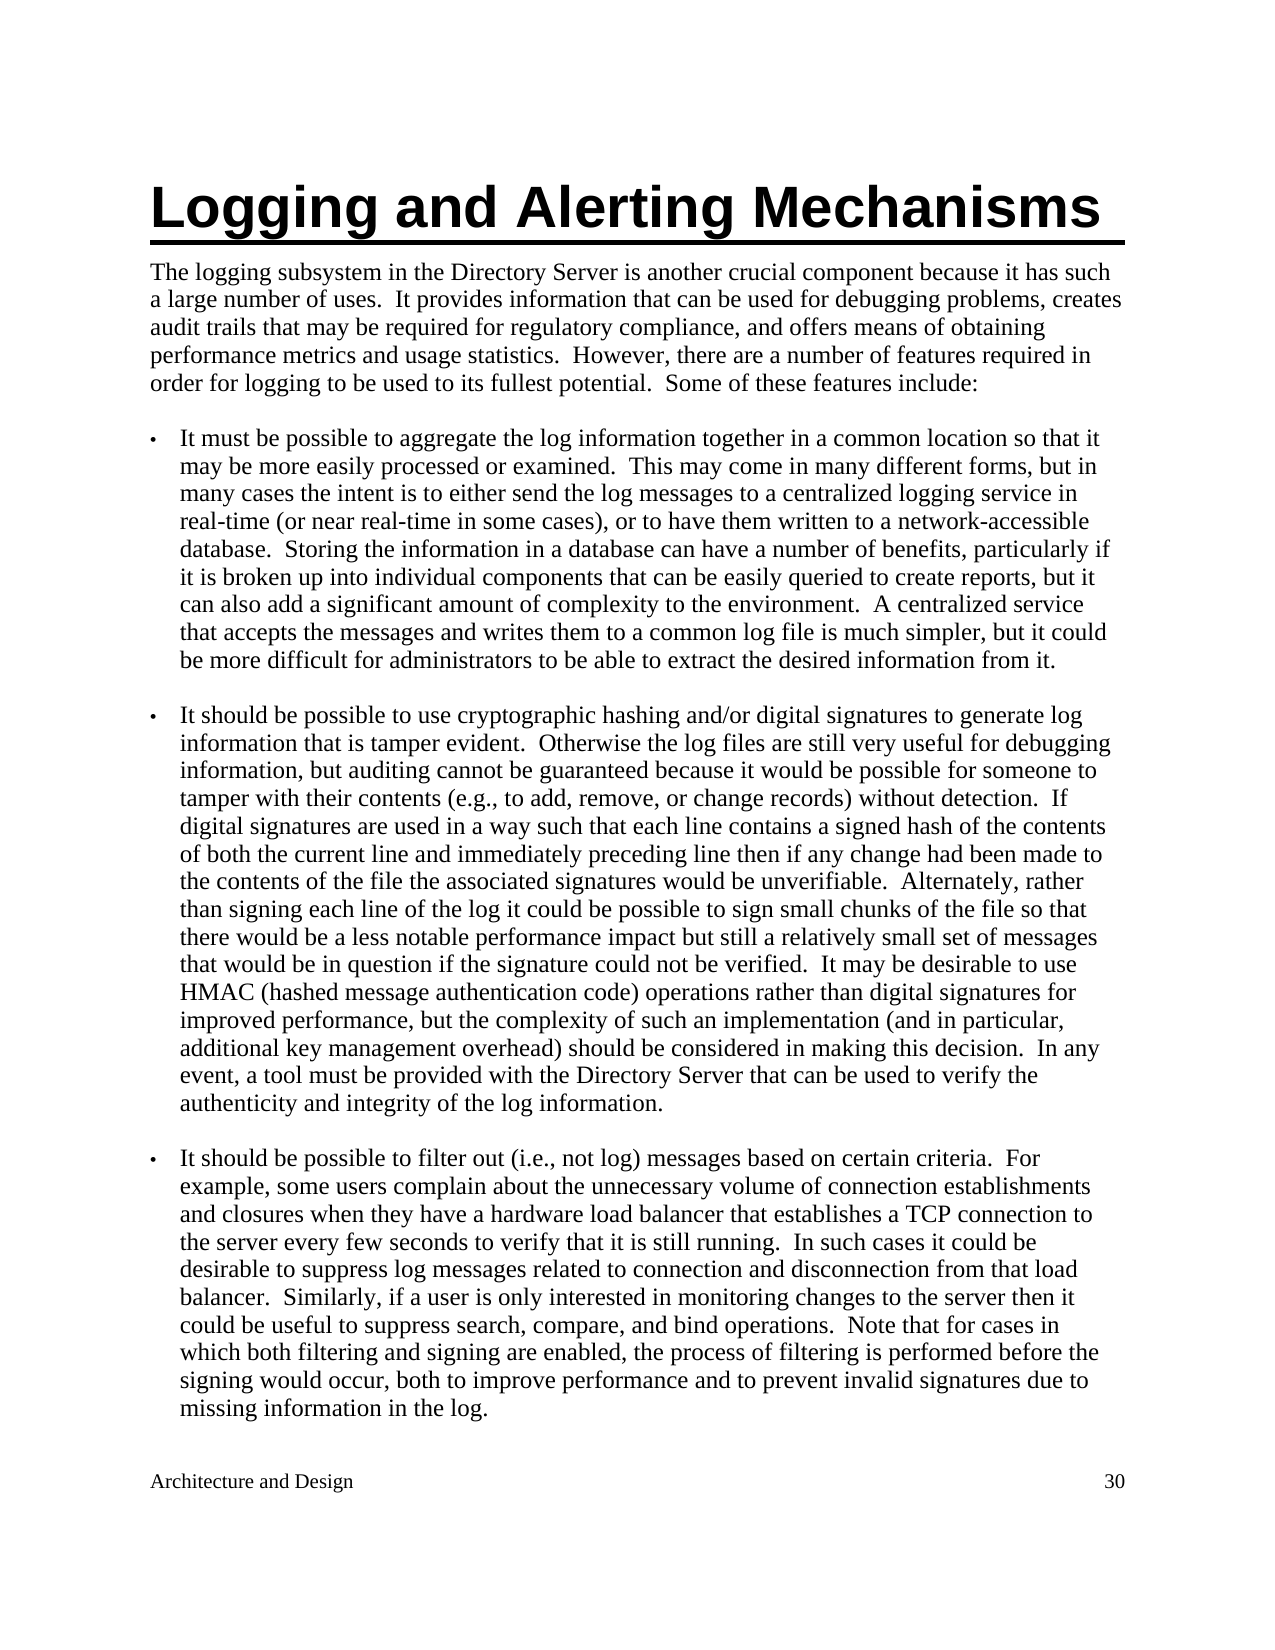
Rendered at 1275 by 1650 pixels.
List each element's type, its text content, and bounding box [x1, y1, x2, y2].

list It should be possible to filter out (i.e., not log) messages based on certain criteria. For example, some users complain about the unnecessary volume of connection establishments and closures when they have a hardware load balancer that establishes a TCP connection to the server every few seconds to verify that it is still running. In such cases it could be desirable to suppress log messages related to connection and disconnection from that load balancer. Similarly, if a user is only interested in monitoring changes to the server then it could be useful to suppress search, compare, and bind operations. Note that for cases in which both filtering and signing are enabled, the process of filtering is performed before the signing would occur, both to improve performance and to prevent invalid signatures due to missing information in the log. [150, 1144, 1125, 1422]
text The logging subsystem in the Directory Server is another crucial component because it has such a large number of uses. It provides information that can be used for debugging problems, creates audit trails that may be required for regulatory compliance, and offers means of obtaining performance metrics and usage statistics. However, there are a number of features required in order for logging to be used to its fullest potential. Some of these features include: [150, 258, 1125, 396]
list It should be possible to use cryptographic hashing and/or digital signatures to generate log information that is tamper evident. Otherwise the log files are still very useful for debugging information, but auditing cannot be guaranteed because it would be possible for someone to tamper with their contents (e.g., to add, remove, or change records) without detection. If digital signatures are used in a way such that each line contains a signed hash of the contents of both the current line and immediately preceding line then if any change had been made to the contents of the file the associated signatures would be unverifiable. Alternately, rather than signing each line of the log it could be possible to sign small chunks of the file so that there would be a less notable performance impact but still a relatively small set of messages that would be in question if the signature could not be verified. It may be desirable to use HMAC (hashed message authentication code) operations rather than digital signatures for improved performance, but the complexity of such an implementation (and in particular, additional key management overhead) should be considered in making this decision. In any event, a tool must be provided with the Directory Server that can be used to verify the authenticity and integrity of the log information. [150, 701, 1125, 1117]
list It must be possible to aggregate the log information together in a common location so that it may be more easily processed or examined. This may come in many different forms, but in many cases the intent is to either send the log messages to a centralized logging service in real-time (or near real-time in some cases), or to have them written to a network-accessible database. Storing the information in a database can have a number of benefits, particularly if it is broken up into individual components that can be easily queried to create reports, but it can also add a significant amount of complexity to the environment. A centralized service that accepts the messages and writes them to a common log file is much simpler, but it could be more difficult for administrators to be able to extract the desired information from it. [150, 424, 1125, 673]
subtitle Logging and Alerting Mechanisms [150, 175, 1125, 240]
